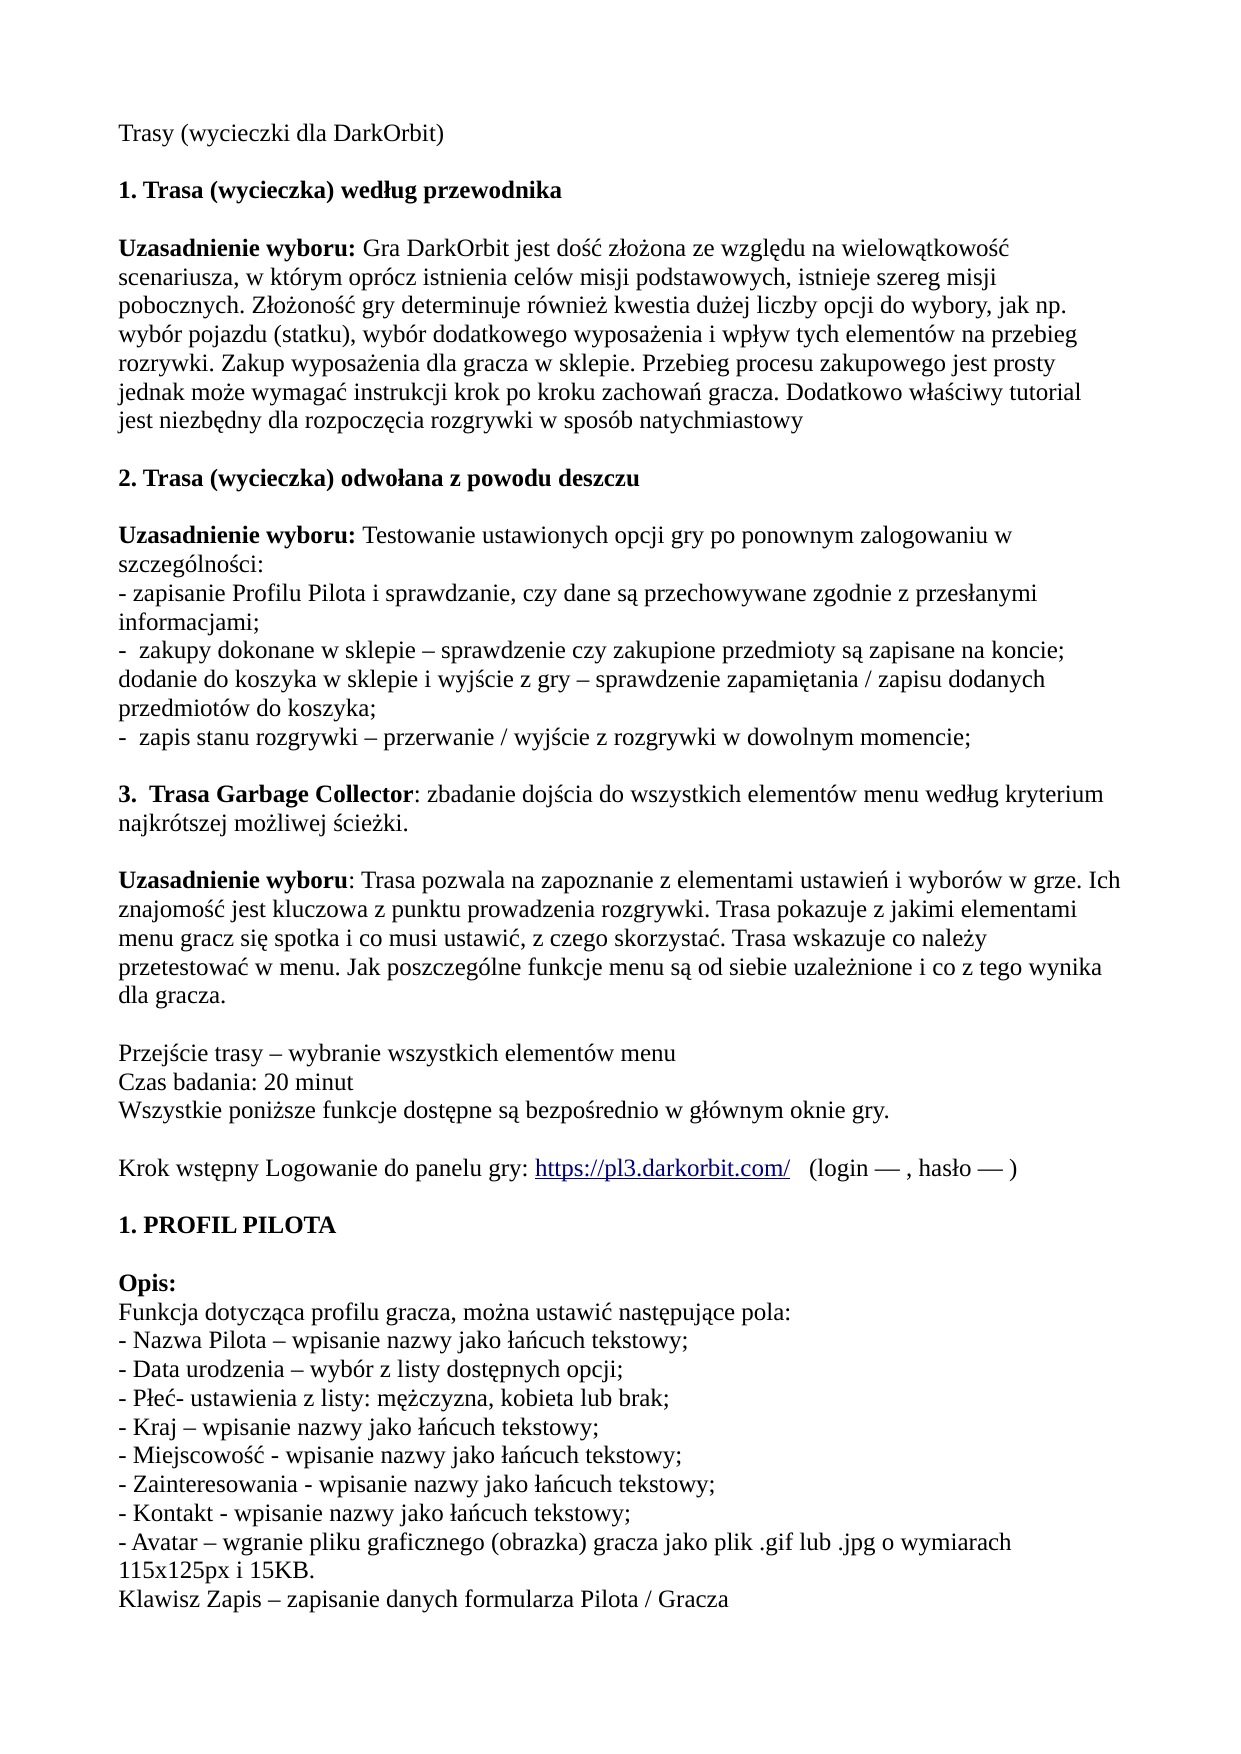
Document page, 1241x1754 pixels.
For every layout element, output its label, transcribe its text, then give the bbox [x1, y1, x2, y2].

text - Data urodzenia – wybór z listy dostępnych opcji; [118, 1354, 1122, 1383]
text - zapisanie Profilu Pilota i sprawdzanie, czy dane są przechowywane zgodnie z przesłanymi informacjami; [118, 578, 1122, 636]
text Klawisz Zapis – zapisanie danych formularza Pilota / Gracza [118, 1584, 1122, 1613]
text Krok wstępny Logowanie do panelu gry: https://pl3.darkorbit.com/ (login — , hasło — ) [118, 1153, 1122, 1182]
text 1. Trasa (wycieczka) według przewodnika [118, 176, 1122, 204]
text - Kraj – wpisanie nazwy jako łańcuch tekstowy; [118, 1412, 1122, 1441]
text - Zainteresowania - wpisanie nazwy jako łańcuch tekstowy; [118, 1469, 1122, 1498]
text Opis: [118, 1268, 1122, 1297]
text Wszystkie poniższe funkcje dostępne są bezpośrednio w głównym oknie gry. [118, 1096, 1122, 1124]
text - Płeć- ustawienia z listy: mężczyzna, kobieta lub brak; [118, 1383, 1122, 1412]
text - zapis stanu rozgrywki – przerwanie / wyjście z rozgrywki w dowolnym momencie; [118, 722, 1122, 751]
text Uzasadnienie wyboru: Testowanie ustawionych opcji gry po ponownym zalogowaniu w szczególności: [118, 521, 1122, 578]
text Uzasadnienie wyboru: Gra DarkOrbit jest dość złożona ze względu na wielowątkowość scenariusza, w którym oprócz istnienia celów misji podstawowych, istnieje szereg misji pobocznych. Złożoność gry determinuje również kwestia dużej liczby opcji do wybory, jak np. wybór pojazdu (statku), wybór dodatkowego wyposażenia i wpływ tych elementów na przebieg rozrywki. Zakup wyposażenia dla gracza w sklepie. Przebieg procesu zakupowego jest prosty jednak może wymagać instrukcji krok po kroku zachowań gracza. Dodatkowo właściwy tutorial jest niezbędny dla rozpoczęcia rozgrywki w sposób natychmiastowy [118, 233, 1122, 434]
text - Kontakt - wpisanie nazwy jako łańcuch tekstowy; [118, 1498, 1122, 1527]
text - Nazwa Pilota – wpisanie nazwy jako łańcuch tekstowy; [118, 1326, 1122, 1354]
text - zakupy dokonane w sklepie – sprawdzenie czy zakupione przedmioty są zapisane na koncie; dodanie do koszyka w sklepie i wyjście z gry – sprawdzenie zapamiętania / zapisu dodanych przedmiotów do koszyka; [118, 636, 1122, 722]
text 3. Trasa Garbage Collector: zbadanie dojścia do wszystkich elementów menu według kryterium najkrótszej możliwej ścieżki. [118, 779, 1122, 837]
text 1. PROFIL PILOTA [118, 1211, 1122, 1239]
text Funkcja dotycząca profilu gracza, można ustawić następujące pola: [118, 1297, 1122, 1326]
text Uzasadnienie wyboru: Trasa pozwala na zapoznanie z elementami ustawień i wyborów w grze. Ich znajomość jest kluczowa z punktu prowadzenia rozgrywki. Trasa pokazuje z jakimi elementami menu gracz się spotka i co musi ustawić, z czego skorzystać. Trasa wskazuje co należy przetestować w menu. Jak poszczególne funkcje menu są od siebie uzależnione i co z tego wynika dla gracza. [118, 866, 1122, 1009]
text - Miejscowość - wpisanie nazwy jako łańcuch tekstowy; [118, 1441, 1122, 1469]
text Trasy (wycieczki dla DarkOrbit) [118, 118, 1122, 147]
text 2. Trasa (wycieczka) odwołana z powodu deszczu [118, 463, 1122, 492]
text Przejście trasy – wybranie wszystkich elementów menu [118, 1038, 1122, 1067]
text - Avatar – wgranie pliku graficznego (obrazka) gracza jako plik .gif lub .jpg o wymiarach 115x125px i 15KB. [118, 1527, 1122, 1584]
text Czas badania: 20 minut [118, 1067, 1122, 1096]
